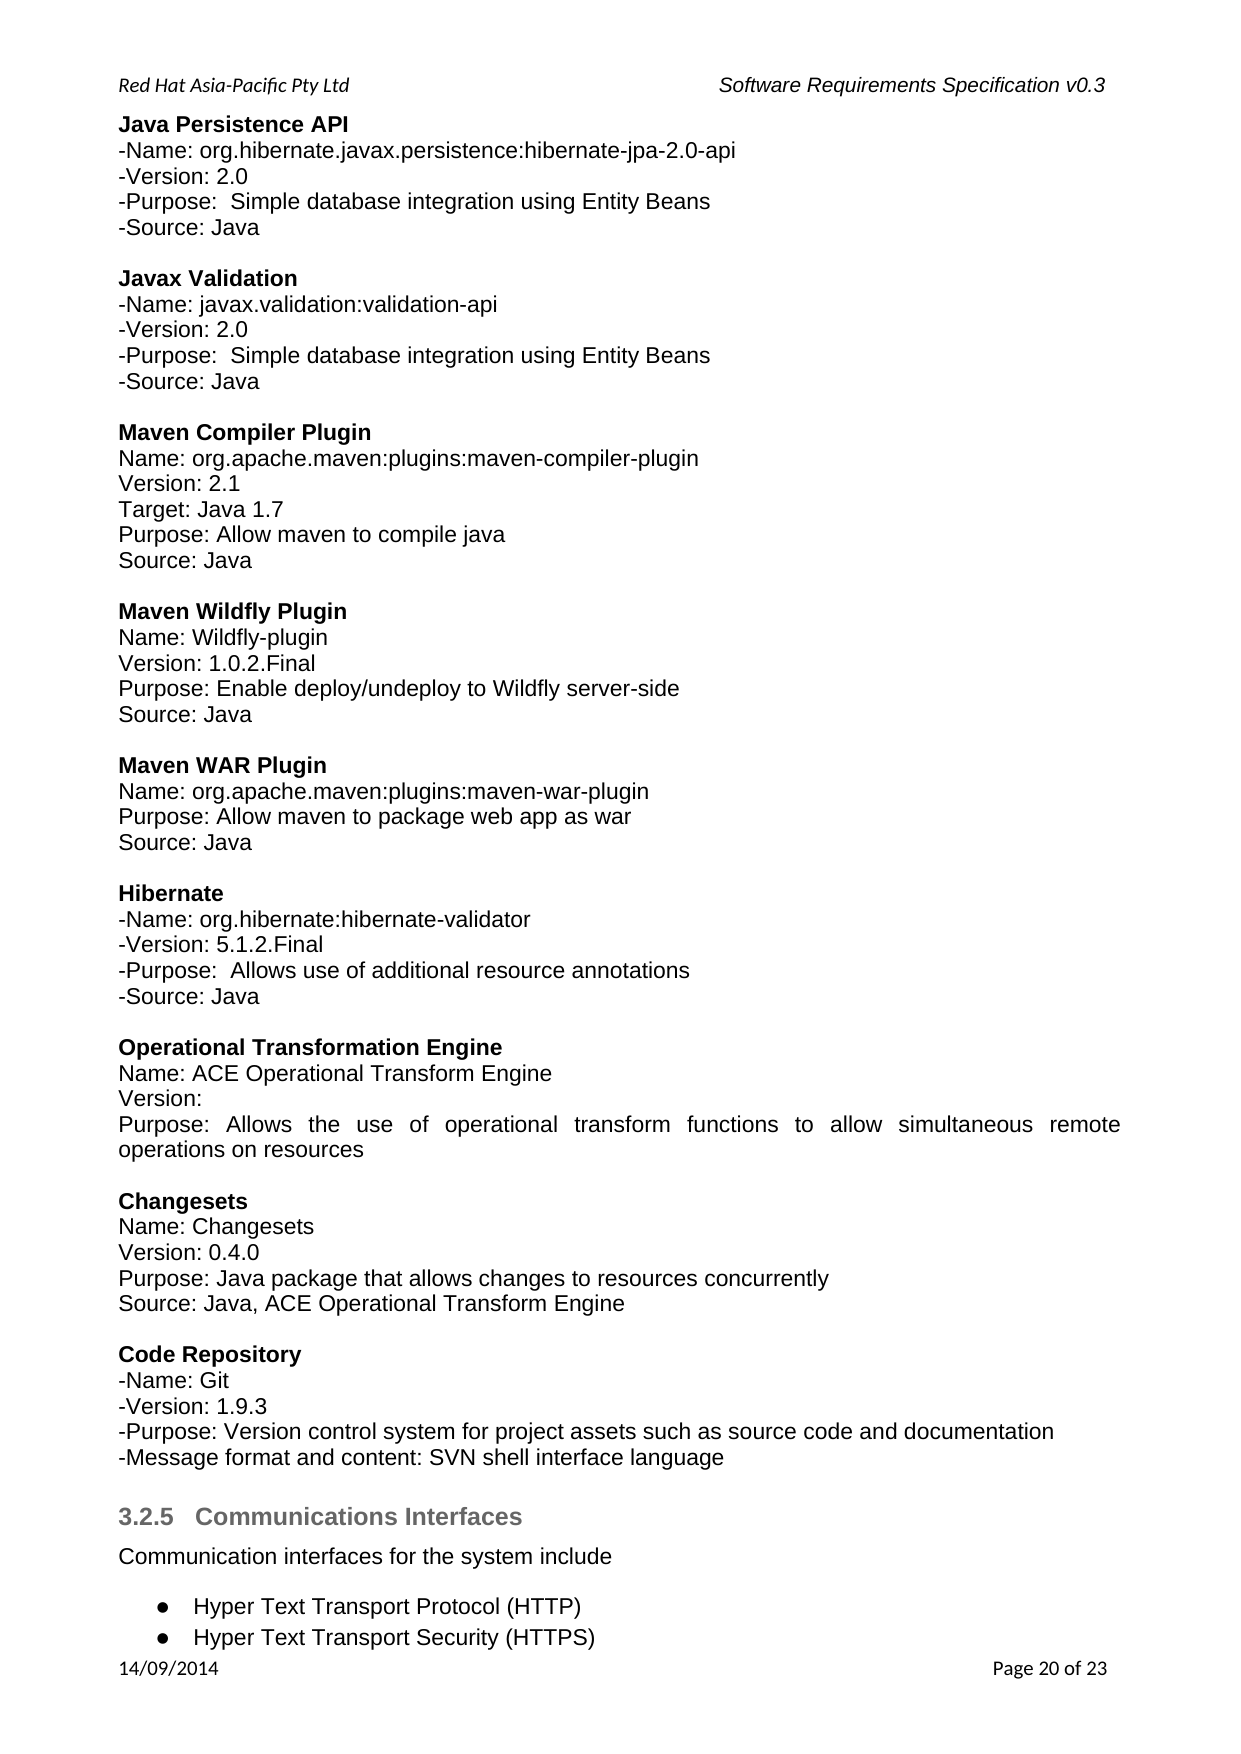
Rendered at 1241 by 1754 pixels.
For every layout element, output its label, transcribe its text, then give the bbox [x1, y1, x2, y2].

text Version: [118, 1086, 1122, 1112]
text Version: 1.0.2.Final [118, 650, 1122, 676]
text Name: org.apache.maven:plugins:maven-war-plugin [118, 778, 1122, 804]
text -Version: 5.1.2.Final [118, 932, 1122, 958]
text -Version: 2.0 [118, 317, 1122, 343]
text Name: Wildfly-plugin [118, 625, 1122, 650]
text Hibernate [118, 881, 1122, 907]
text Purpose: Java package that allows changes to resources concurrently [118, 1265, 1122, 1291]
text Name: org.apache.maven:plugins:maven-compiler-plugin [118, 445, 1122, 471]
text -Message format and content: SVN shell interface language [118, 1445, 1122, 1470]
text -Name: Git [118, 1368, 1122, 1393]
text Code Repository [118, 1342, 1122, 1368]
text Maven Compiler Plugin [118, 420, 1122, 445]
text Java Persistence API [118, 112, 1122, 138]
subtitle Communications Interfaces [118, 1503, 1122, 1531]
text Communication interfaces for the system include [118, 1544, 1122, 1569]
text Source: Java [118, 548, 1122, 573]
text -Version: 2.0 [118, 163, 1122, 189]
text Maven Wildfly Plugin [118, 599, 1122, 625]
text -Purpose: Simple database integration using Entity Beans [118, 343, 1122, 368]
text Operational Transformation Engine [118, 1035, 1122, 1060]
text Javax Validation [118, 266, 1122, 292]
text -Source: Java [118, 215, 1122, 240]
text Name: Changesets [118, 1214, 1122, 1240]
text Purpose: Allows the use of operational transform functions to allow simultaneous remote operations on resources [118, 1112, 1122, 1163]
text Source: Java [118, 830, 1122, 855]
text Name: ACE Operational Transform Engine [118, 1060, 1122, 1086]
text -Purpose: Simple database integration using Entity Beans [118, 189, 1122, 215]
text Changesets [118, 1188, 1122, 1214]
text -Name: javax.validation:validation-api [118, 292, 1122, 317]
text -Version: 1.9.3 [118, 1393, 1122, 1419]
text Source: Java [118, 702, 1122, 727]
text Purpose: Allow maven to compile java [118, 522, 1122, 548]
text Version: 2.1 [118, 471, 1122, 497]
text -Purpose: Allows use of additional resource annotations [118, 958, 1122, 983]
text Source: Java, ACE Operational Transform Engine [118, 1291, 1122, 1317]
text -Purpose: Version control system for project assets such as source code and documentation [118, 1419, 1122, 1445]
text -Name: org.hibernate.javax.persistence:hibernate-jpa-2.0-api [118, 138, 1122, 163]
text Target: Java 1.7 [118, 497, 1122, 522]
list Hyper Text Transport Protocol (HTTP) [156, 1594, 1122, 1620]
text Maven WAR Plugin [118, 753, 1122, 778]
text Purpose: Allow maven to package web app as war [118, 804, 1122, 830]
text Purpose: Enable deploy/undeploy to Wildfly server-side [118, 676, 1122, 702]
text -Source: Java [118, 368, 1122, 394]
text -Source: Java [118, 983, 1122, 1009]
list Hyper Text Transport Security (HTTPS) [156, 1624, 1122, 1651]
text Version: 0.4.0 [118, 1240, 1122, 1265]
text -Name: org.hibernate:hibernate-validator [118, 907, 1122, 932]
